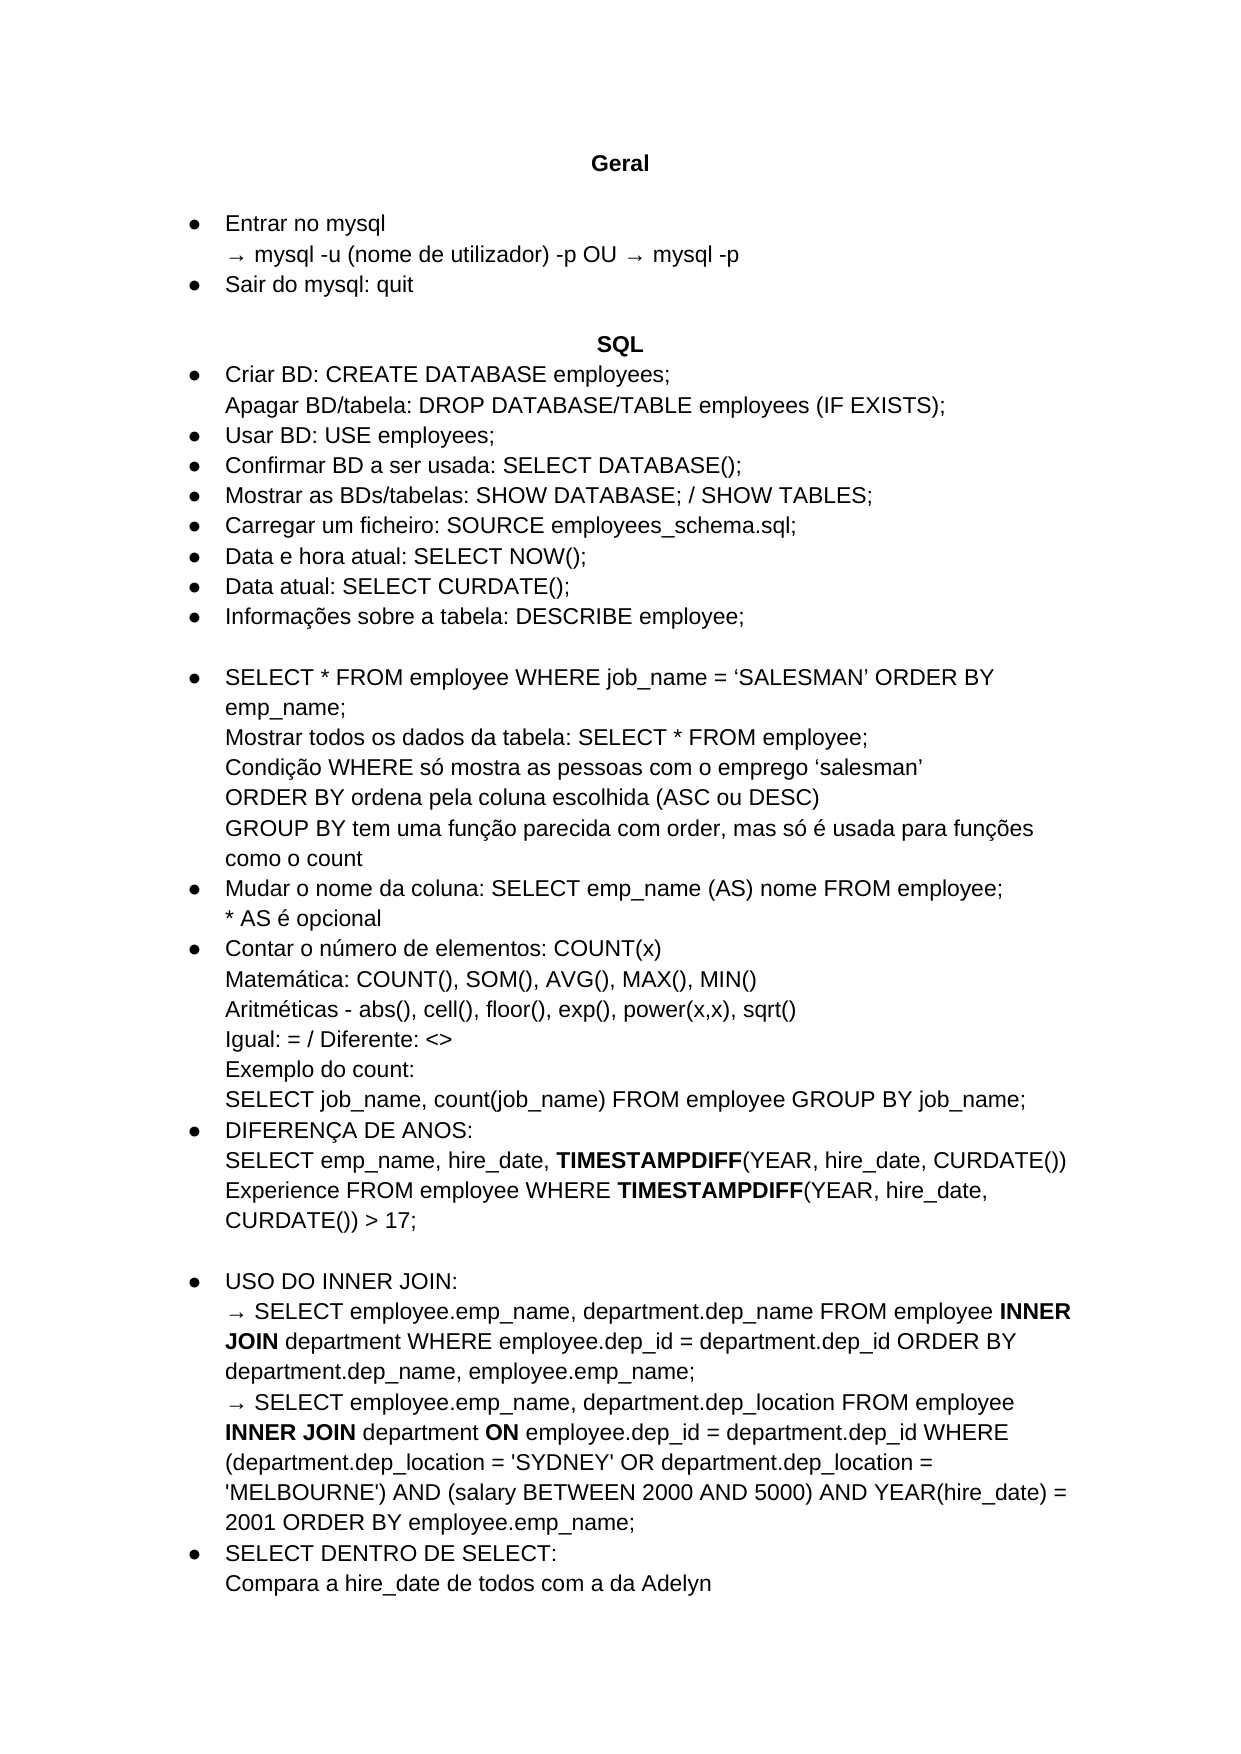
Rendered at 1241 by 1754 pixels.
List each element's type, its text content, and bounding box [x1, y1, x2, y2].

list Mostrar as BDs/tabelas: SHOW DATABASE; / SHOW TABLES; [187, 482, 1090, 509]
list Data atual: SELECT CURDATE(); [187, 573, 1090, 599]
list SELECT DENTRO DE SELECT: Compara a hire_date de todos com a da Adelyn [187, 1539, 1090, 1596]
list Contar o número de elementos: COUNT(x) Matemática: COUNT(), SOM(), AVG(), MAX(), MIN() Aritméticas - abs(), cell(), floor(), exp(), power(x,x), sqrt() Igual: = / Diferente: <> Exemplo do count: SELECT job_name, count(job_name) FROM employee GROUP BY job_name; [187, 935, 1090, 1113]
list Usar BD: USE employees; [187, 422, 1090, 448]
text SQL [150, 331, 1090, 358]
list Carregar um ficheiro: SOURCE employees_schema.sql; [187, 512, 1090, 539]
list Confirmar BD a ser usada: SELECT DATABASE(); [187, 452, 1090, 478]
text → SELECT employee.emp_name, department.dep_name FROM employee INNER JOIN department WHERE employee.dep_id = department.dep_id ORDER BY department.dep_name, employee.emp_name; [225, 1298, 1090, 1385]
list Sair do mysql: quit [187, 271, 1090, 297]
list Mudar o nome da coluna: SELECT emp_name (AS) nome FROM employee; * AS é opcional [187, 875, 1090, 932]
list DIFERENÇA DE ANOS: SELECT emp_name, hire_date, TIMESTAMPDIFF(YEAR, hire_date, CURDATE()) Experience FROM employee WHERE TIMESTAMPDIFF(YEAR, hire_date, CURDATE()) > 17; [187, 1117, 1090, 1264]
text → SELECT employee.emp_name, department.dep_location FROM employee INNER JOIN department ON employee.dep_id = department.dep_id WHERE (department.dep_location = 'SYDNEY' OR department.dep_location = 'MELBOURNE') AND (salary BETWEEN 2000 AND 5000) AND YEAR(hire_date) = 2001 ORDER BY employee.emp_name; [225, 1388, 1090, 1536]
list Criar BD: CREATE DATABASE employees; Apagar BD/tabela: DROP DATABASE/TABLE employees (IF EXISTS); [187, 361, 1090, 418]
list Data e hora atual: SELECT NOW(); [187, 543, 1090, 569]
text GROUP BY tem uma função parecida com order, mas só é usada para funções como o count [225, 814, 1090, 871]
list Entrar no mysql → mysql -u (nome de utilizador) -p OU → mysql -p [187, 210, 1090, 267]
list SELECT * FROM employee WHERE job_name = ‘SALESMAN’ ORDER BY emp_name; Mostrar todos os dados da tabela: SELECT * FROM employee; Condição WHERE só mostra as pessoas com o emprego ‘salesman’ ORDER BY ordena pela coluna escolhida (ASC ou DESC) [187, 663, 1090, 811]
list USO DO INNER JOIN: [187, 1268, 1090, 1294]
list Informações sobre a tabela: DESCRIBE employee; [187, 603, 1090, 660]
text Geral [150, 150, 1090, 176]
